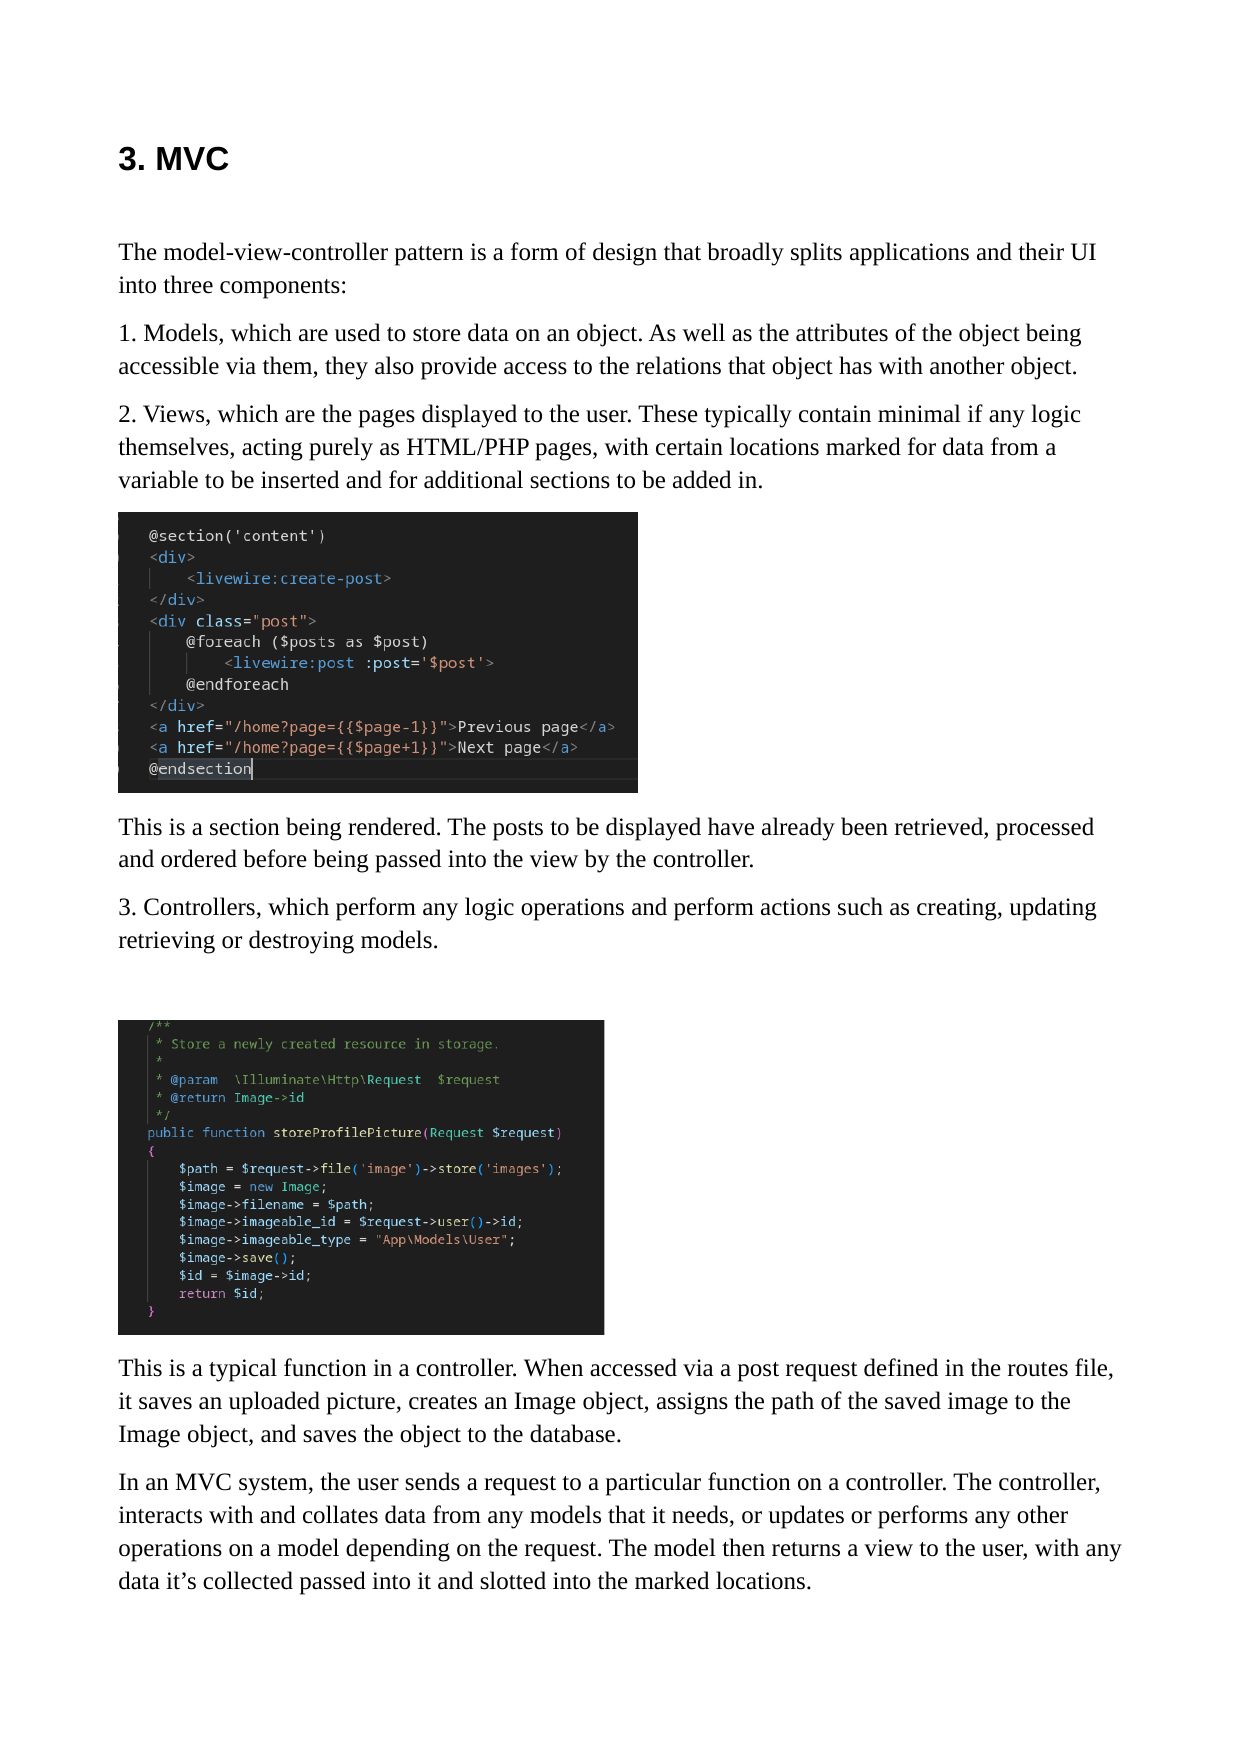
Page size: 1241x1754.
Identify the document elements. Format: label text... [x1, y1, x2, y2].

text The model-view-controller pattern is a form of design that broadly splits applications and their UI into three components: [118, 237, 1122, 299]
picture [118, 512, 638, 793]
text 2. Views, which are the pages displayed to the user. These typically contain minimal if any logic themselves, acting purely as HTML/PHP pages, with certain locations marked for data from a variable to be inserted and for additional sections to be added in. [118, 399, 1122, 493]
text This is a section being rendered. The posts to be displayed have already been retrieved, processed and ordered before being passed into the view by the controller. [118, 812, 1122, 873]
text 1. Models, which are used to store data on an object. As well as the attributes of the object being accessible via them, they also provide access to the relations that object has with another object. [118, 318, 1122, 380]
picture [118, 1020, 605, 1335]
text 3. Controllers, which perform any logic operations and perform actions such as creating, updating retrieving or destroying models. [118, 892, 1122, 954]
subtitle 3. MVC [118, 139, 1122, 177]
text This is a typical function in a controller. When accessed via a post request defined in the routes file, it saves an uploaded picture, creates an Image object, assigns the path of the saved image to the Image object, and saves the object to the database. [118, 1353, 1122, 1448]
text In an MVC system, the user sends a request to a particular function on a controller. The controller, interacts with and collates data from any models that it needs, or updates or performs any other operations on a model depending on the request. The model then returns a view to the user, with any data it’s collected passed into it and slotted into the marked locations. [118, 1467, 1122, 1594]
